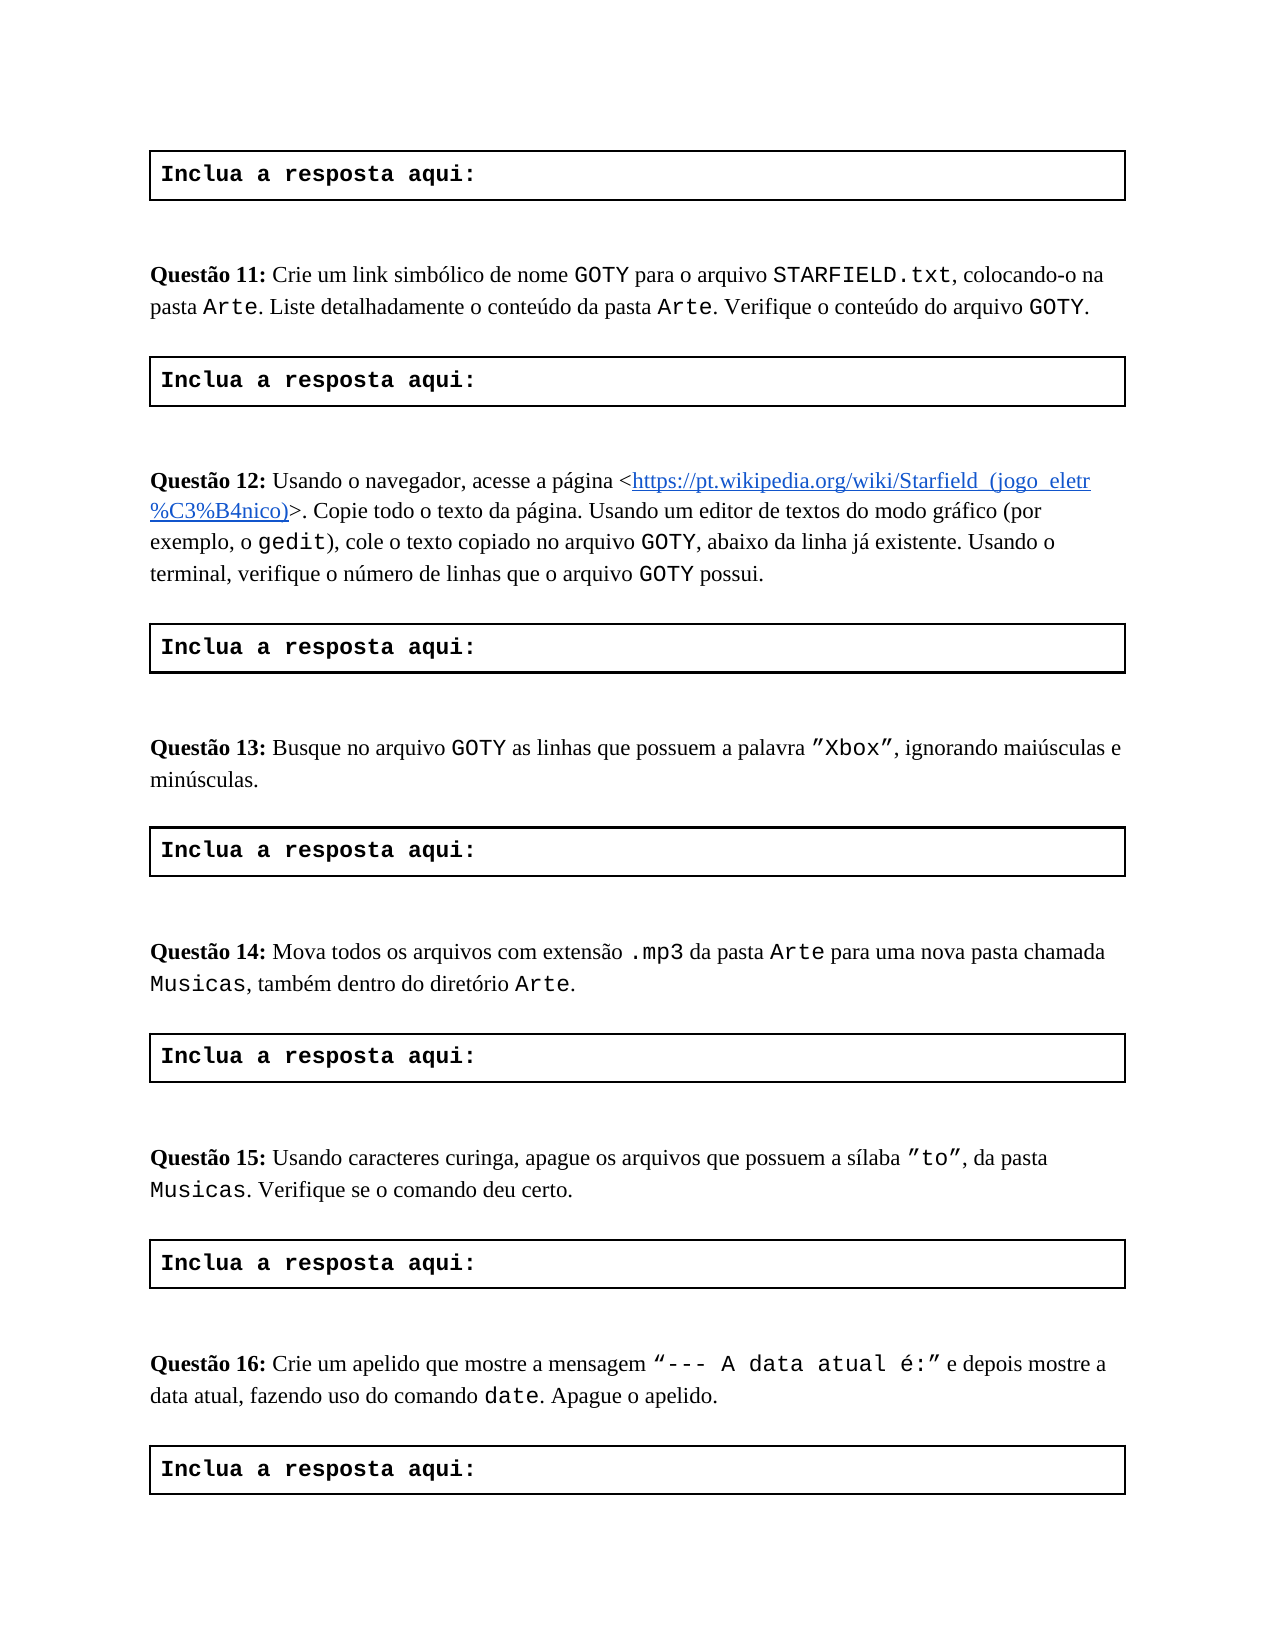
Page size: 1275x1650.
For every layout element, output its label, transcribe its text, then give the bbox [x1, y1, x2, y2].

table_header Inclua a resposta aqui: [151, 152, 1124, 199]
text Questão 11: Crie um link simbólico de nome GOTY para o arquivo STARFIELD.txt, colocando-o na pasta Arte. Liste detalhadamente o conteúdo da pasta Arte. Verifique o conteúdo do arquivo GOTY. [150, 261, 1125, 322]
table_header Inclua a resposta aqui: [151, 829, 1124, 875]
table_header Inclua a resposta aqui: [151, 358, 1124, 405]
table_header Inclua a resposta aqui: [151, 1035, 1124, 1081]
text Questão 15: Usando caracteres curinga, apague os arquivos que possuem a sílaba ”to”, da pasta Musicas. Verifique se o comando deu certo. [150, 1144, 1125, 1204]
text Questão 16: Crie um apelido que mostre a mensagem “--- A data atual é:” e depois mostre a data atual, fazendo uso do comando date. Apague o apelido. [150, 1350, 1125, 1410]
table_header Inclua a resposta aqui: [151, 1447, 1124, 1493]
table_header Inclua a resposta aqui: [151, 625, 1124, 671]
text Questão 13: Busque no arquivo GOTY as linhas que possuem a palavra ”Xbox”, ignorando maiúsculas e minúsculas. [150, 734, 1125, 792]
table_header Inclua a resposta aqui: [151, 1241, 1124, 1287]
text Questão 14: Mova todos os arquivos com extensão .mp3 da pasta Arte para uma nova pasta chamada Musicas, também dentro do diretório Arte. [150, 938, 1125, 998]
text Questão 12: Usando o navegador, acesse a página <https://pt.wikipedia.org/wiki/Starfield_(jogo_eletr%C3%B4nico)>. Copie todo o texto da página. Usando um editor de textos do modo gráfico (por exemplo, o gedit), cole o texto copiado no arquivo GOTY, abaixo da linha já existente. Usando o terminal, verifique o número de linhas que o arquivo GOTY possui. [150, 467, 1125, 588]
